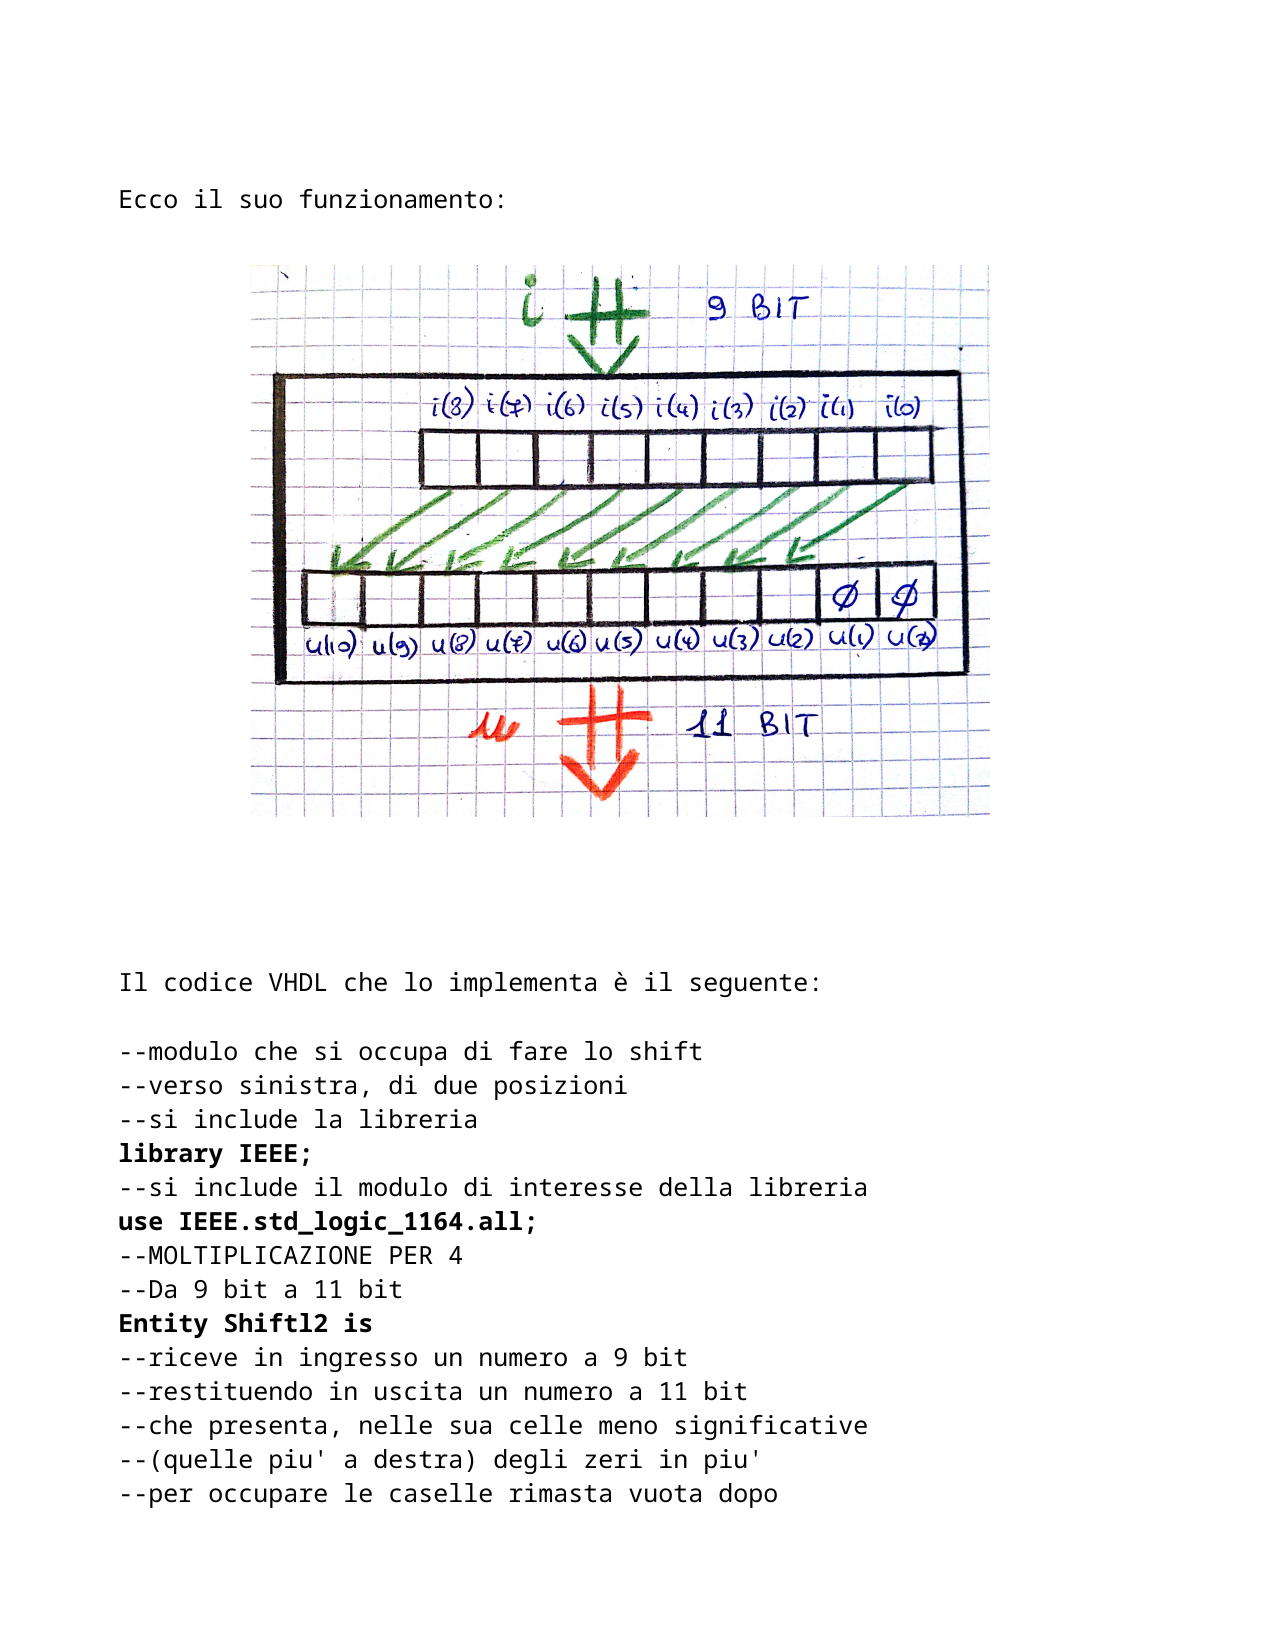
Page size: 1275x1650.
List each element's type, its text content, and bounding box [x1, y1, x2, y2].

text --riceve in ingresso un numero a 9 bit [118, 1340, 1157, 1374]
text Entity Shiftl2 is [118, 1306, 1157, 1340]
text --per occupare le caselle rimasta vuota dopo [118, 1476, 1157, 1510]
text --verso sinistra, di due posizioni [118, 1067, 1157, 1101]
text library IEEE; [118, 1135, 1157, 1169]
text --che presenta, nelle sua celle meno significative [118, 1408, 1157, 1442]
text --si include la libreria [118, 1101, 1157, 1135]
text --modulo che si occupa di fare lo shift [118, 1033, 1157, 1067]
text --Da 9 bit a 11 bit [118, 1272, 1157, 1306]
text Ecco il suo funzionamento: [118, 182, 1157, 216]
picture [250, 265, 990, 817]
text --restituendo in uscita un numero a 11 bit [118, 1374, 1157, 1408]
text use IEEE.std_logic_1164.all; [118, 1203, 1157, 1238]
text --(quelle piu' a destra) degli zeri in piu' [118, 1442, 1157, 1476]
text --MOLTIPLICAZIONE PER 4 [118, 1238, 1157, 1272]
text Il codice VHDL che lo implementa è il seguente: [118, 965, 1157, 999]
text --si include il modulo di interesse della libreria [118, 1169, 1157, 1203]
